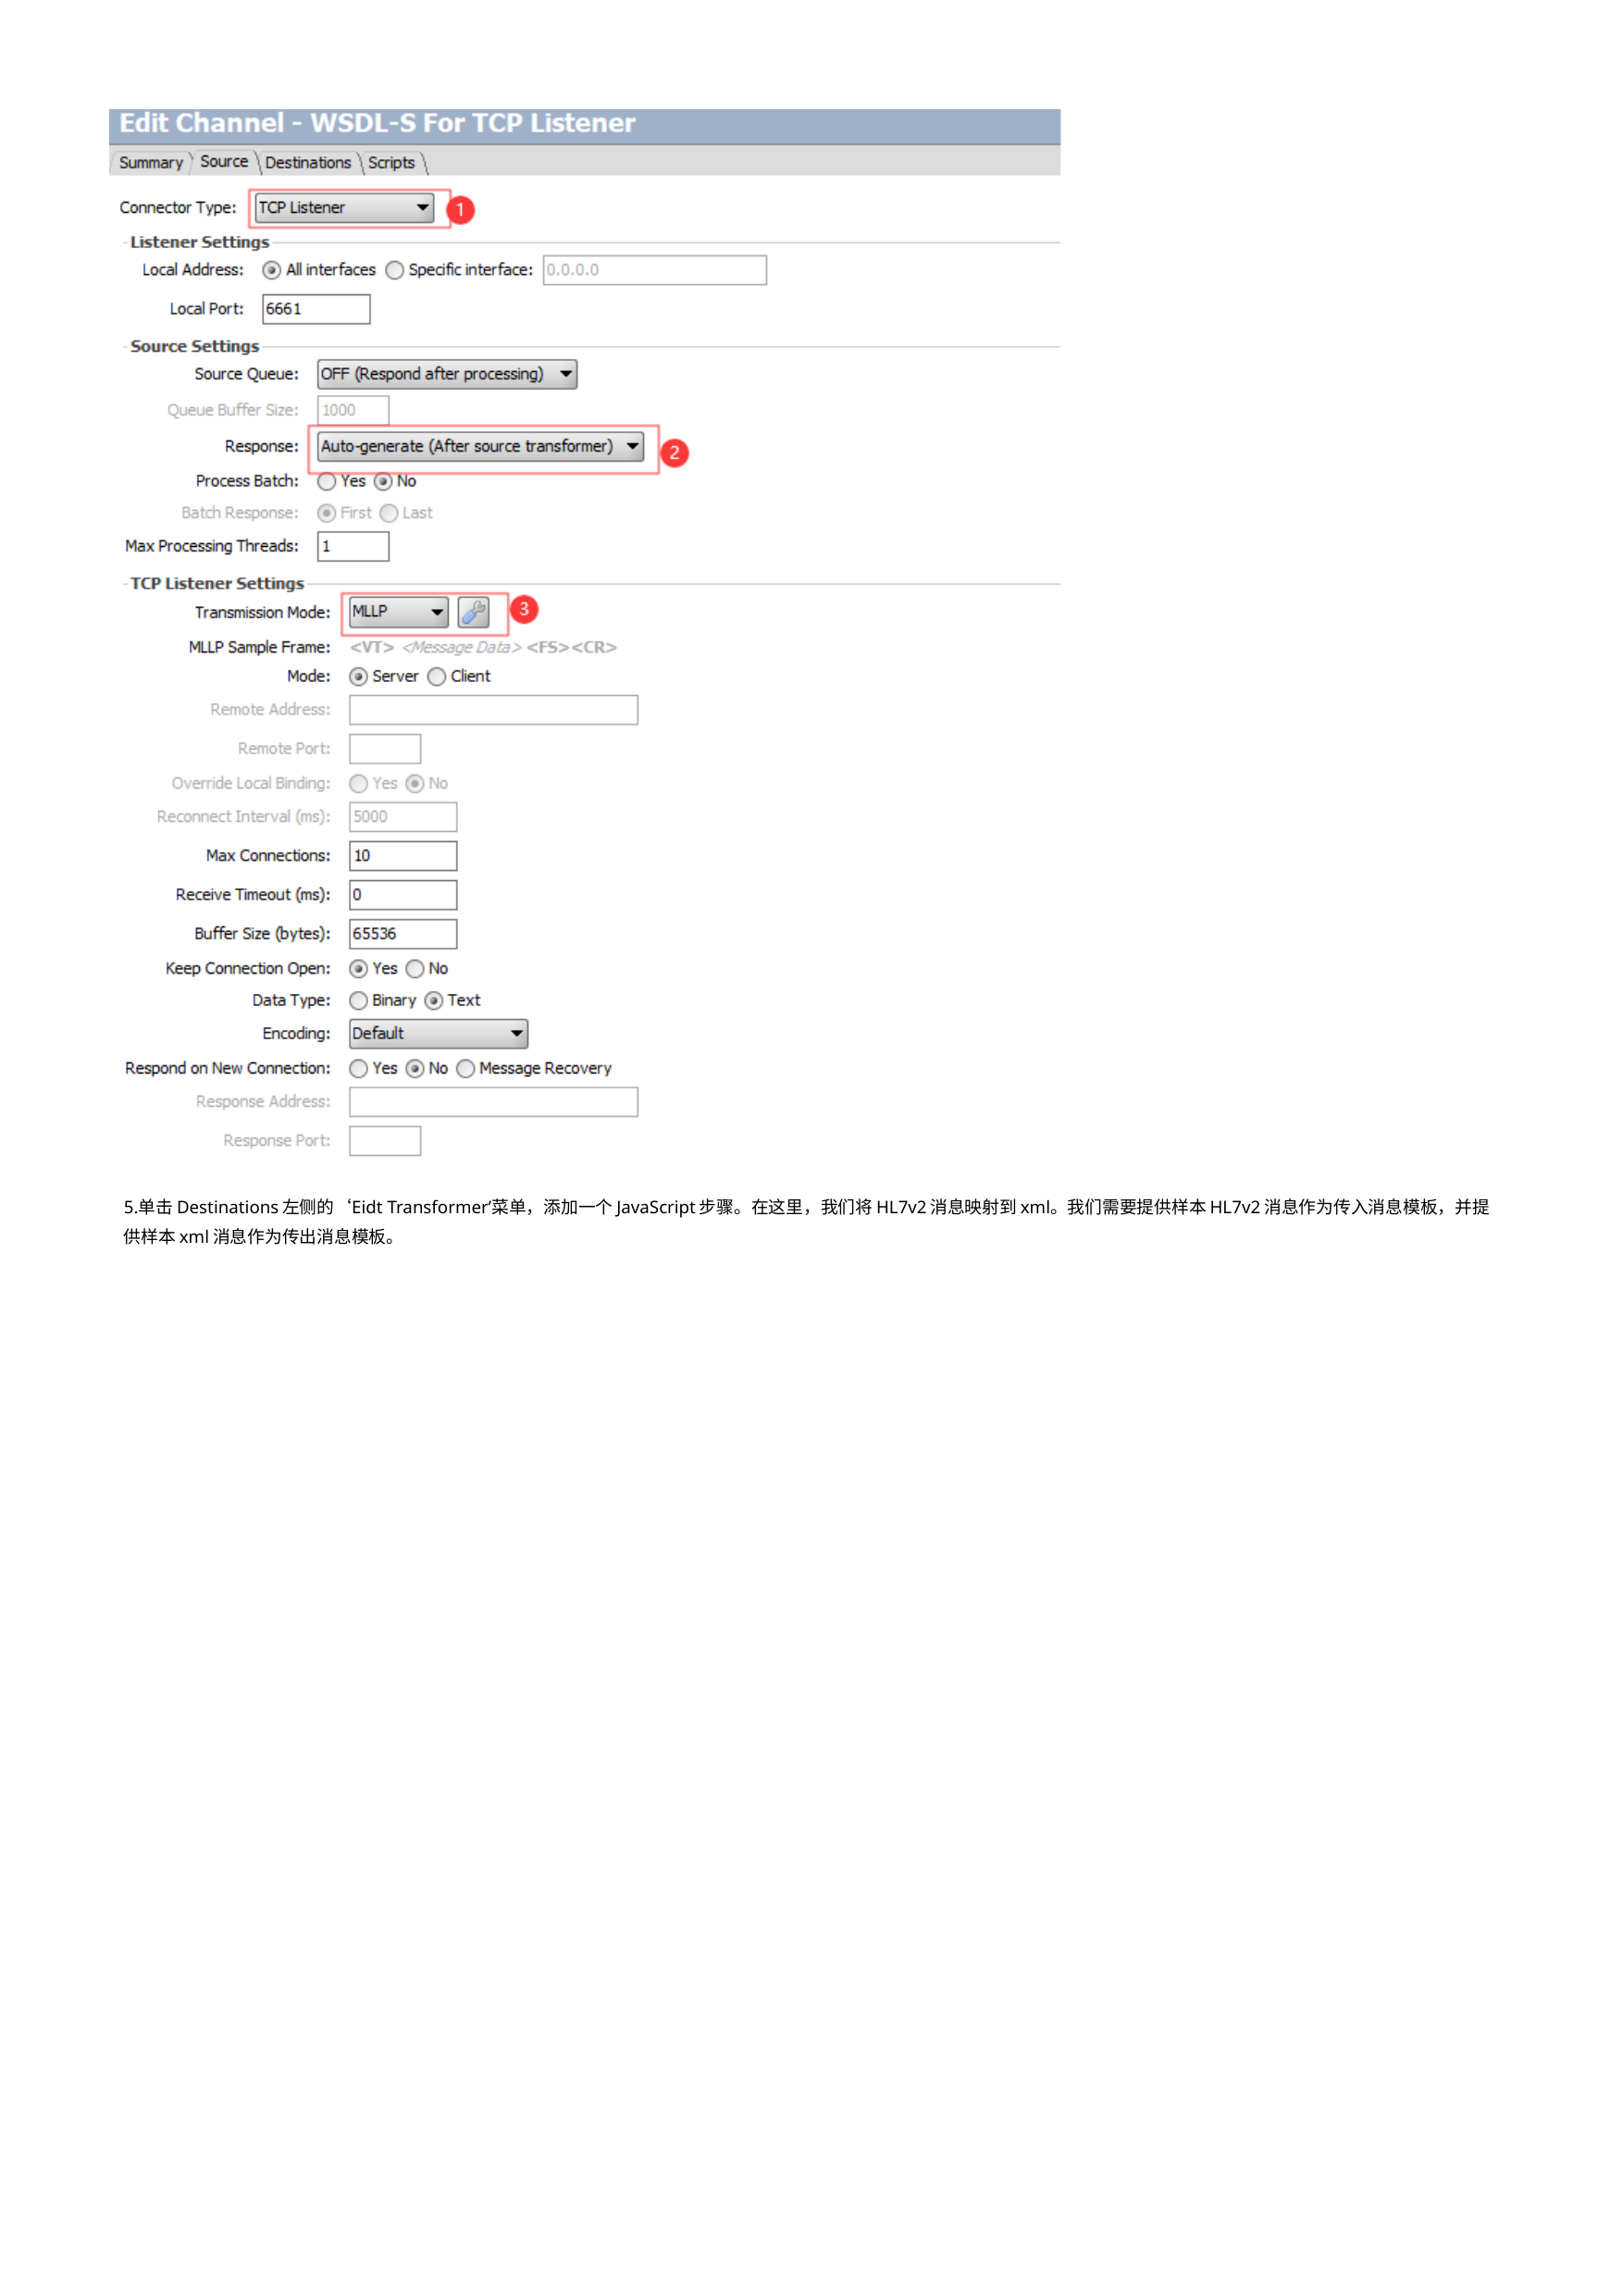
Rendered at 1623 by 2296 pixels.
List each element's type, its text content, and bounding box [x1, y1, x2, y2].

text 5.单击Destinations左侧的‘Eidt Transformer’菜单，添加一个JavaScript步骤。在这里，我们将HL7v2消息映射到xml。我们需要提供样本HL7v2消息作为传入消息模板，并提供样本xml消息作为传出消息模板。 [124, 1193, 1499, 1248]
picture [109, 109, 1061, 1188]
